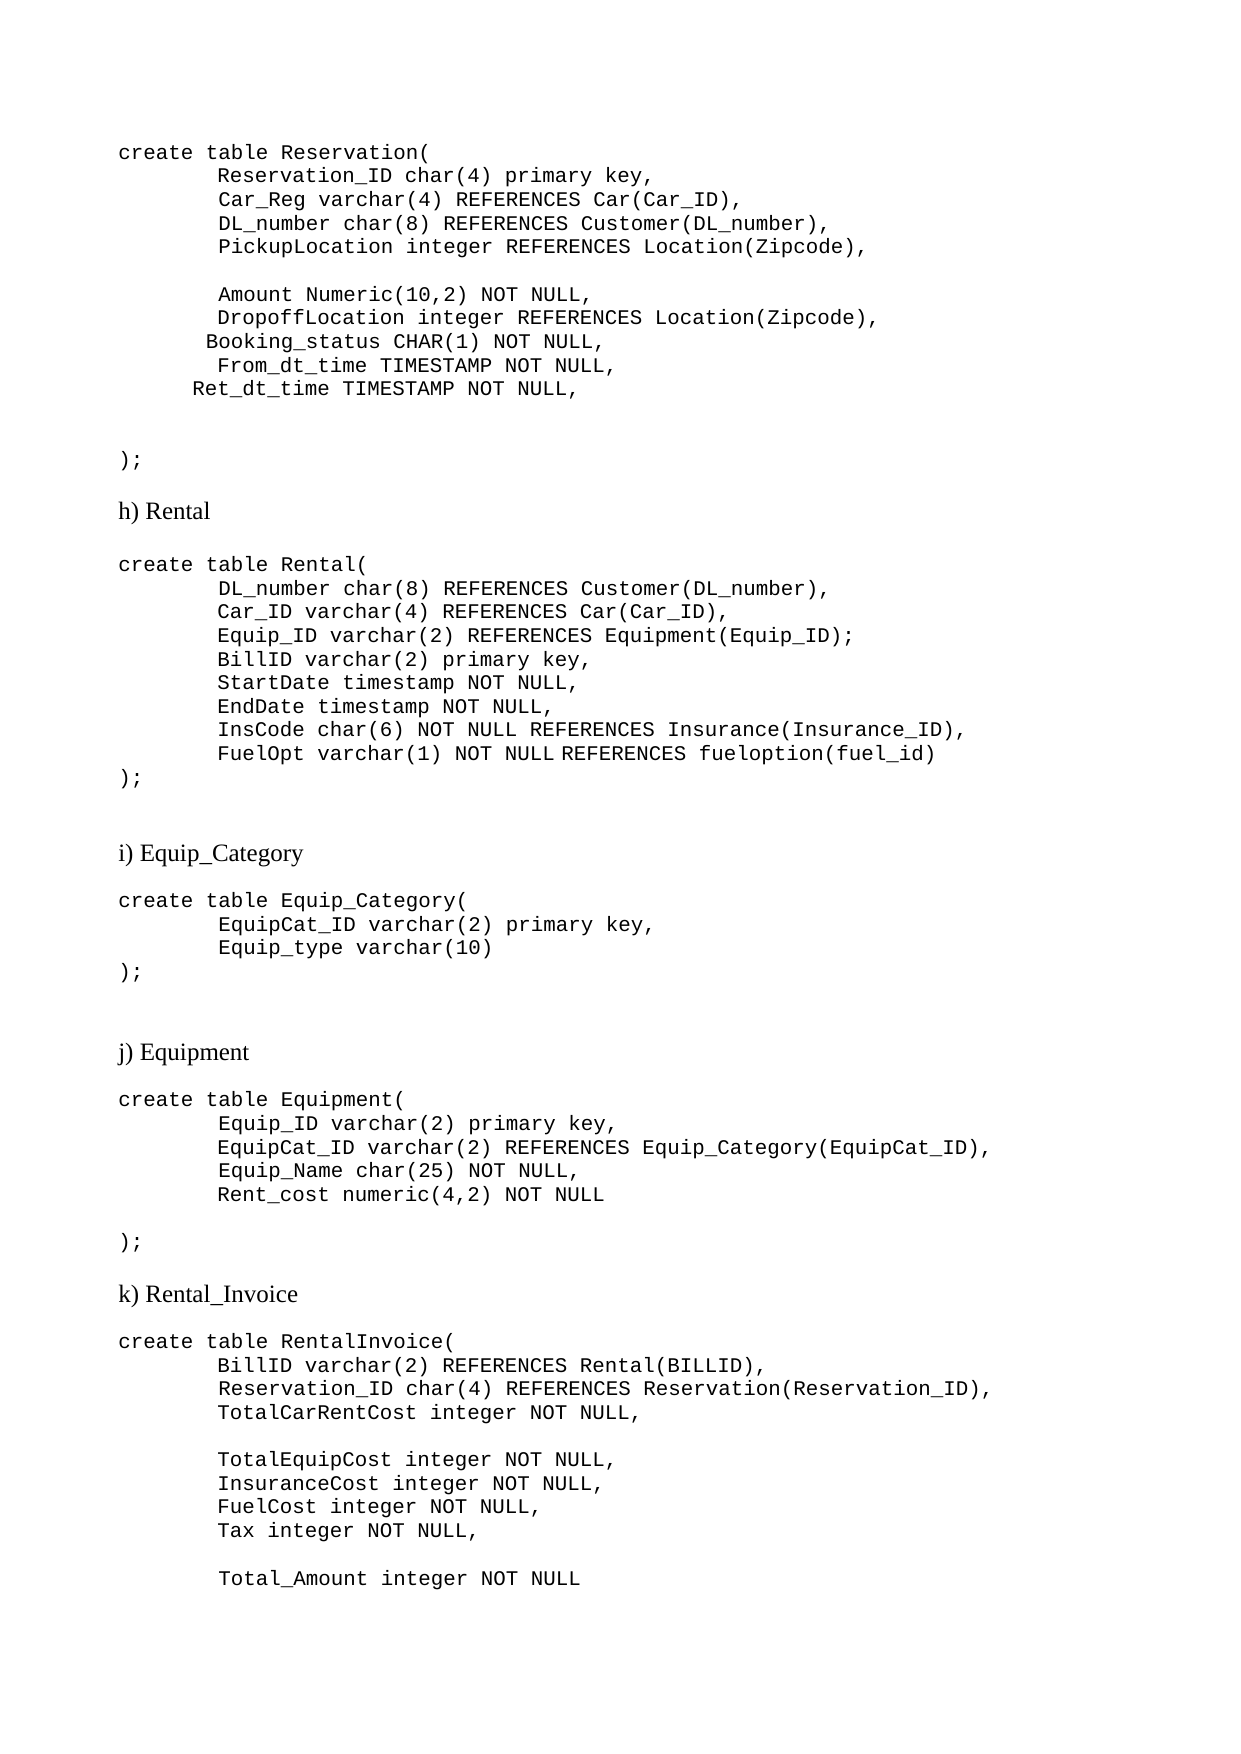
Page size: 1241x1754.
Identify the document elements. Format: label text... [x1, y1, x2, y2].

text Ret_dt_time TIMESTAMP NOT NULL, [118, 378, 1122, 402]
text ); [118, 1231, 1122, 1255]
text StartDate timestamp NOT NULL, [118, 672, 1122, 696]
text create table Equip_Category( [118, 890, 1122, 914]
text InsuranceCost integer NOT NULL, [118, 1473, 1122, 1497]
text FuelCost integer NOT NULL, [118, 1497, 1122, 1520]
text Booking_status CHAR(1) NOT NULL, [118, 331, 1122, 354]
text Total_Amount integer NOT NULL [118, 1567, 1122, 1591]
text Equip_ID varchar(2) primary key, [118, 1113, 1122, 1137]
text k) Rental_Invoice [118, 1279, 1122, 1307]
text PickupLocation integer REFERENCES Location(Zipcode), [118, 236, 1122, 260]
text create table RentalInvoice( [118, 1331, 1122, 1355]
text BillID varchar(2) primary key, [118, 648, 1122, 672]
text create table Equipment( [118, 1089, 1122, 1113]
text Car_ID varchar(4) REFERENCES Car(Car_ID), [118, 601, 1122, 625]
text Reservation_ID char(4) REFERENCES Reservation(Reservation_ID), [118, 1378, 1122, 1402]
text Reservation_ID char(4) primary key, [118, 165, 1122, 189]
text EndDate timestamp NOT NULL, [118, 696, 1122, 719]
text ); [118, 767, 1122, 790]
text DropoffLocation integer REFERENCES Location(Zipcode), [118, 307, 1122, 331]
text EquipCat_ID varchar(2) primary key, [118, 914, 1122, 937]
text ); [118, 449, 1122, 473]
text ); [118, 961, 1122, 985]
text Equip_type varchar(10) [118, 937, 1122, 961]
text Amount Numeric(10,2) NOT NULL, [118, 284, 1122, 307]
text create table Reservation( [118, 142, 1122, 165]
text Equip_ID varchar(2) REFERENCES Equipment(Equip_ID); [118, 625, 1122, 648]
text h) Rental [118, 496, 1122, 525]
text Tax integer NOT NULL, [118, 1520, 1122, 1544]
text TotalCarRentCost integer NOT NULL, [118, 1402, 1122, 1426]
text Rent_cost numeric(4,2) NOT NULL [118, 1184, 1122, 1208]
text j) Equipment [118, 1037, 1122, 1066]
text Car_Reg varchar(4) REFERENCES Car(Car_ID), [118, 189, 1122, 213]
text BillID varchar(2) REFERENCES Rental(BILLID), [118, 1355, 1122, 1378]
text InsCode char(6) NOT NULL REFERENCES Insurance(Insurance_ID), [118, 719, 1122, 743]
text DL_number char(8) REFERENCES Customer(DL_number), [118, 578, 1122, 601]
text FuelOpt varchar(1) NOT NULL REFERENCES fueloption(fuel_id) [118, 743, 1122, 767]
text i) Equip_Category [118, 838, 1122, 866]
text TotalEquipCost integer NOT NULL, [118, 1449, 1122, 1473]
text Equip_Name char(25) NOT NULL, [118, 1160, 1122, 1184]
text EquipCat_ID varchar(2) REFERENCES Equip_Category(EquipCat_ID), [118, 1137, 1122, 1160]
text create table Rental( [118, 554, 1122, 578]
text DL_number char(8) REFERENCES Customer(DL_number), [118, 213, 1122, 236]
text From_dt_time TIMESTAMP NOT NULL, [118, 354, 1122, 378]
